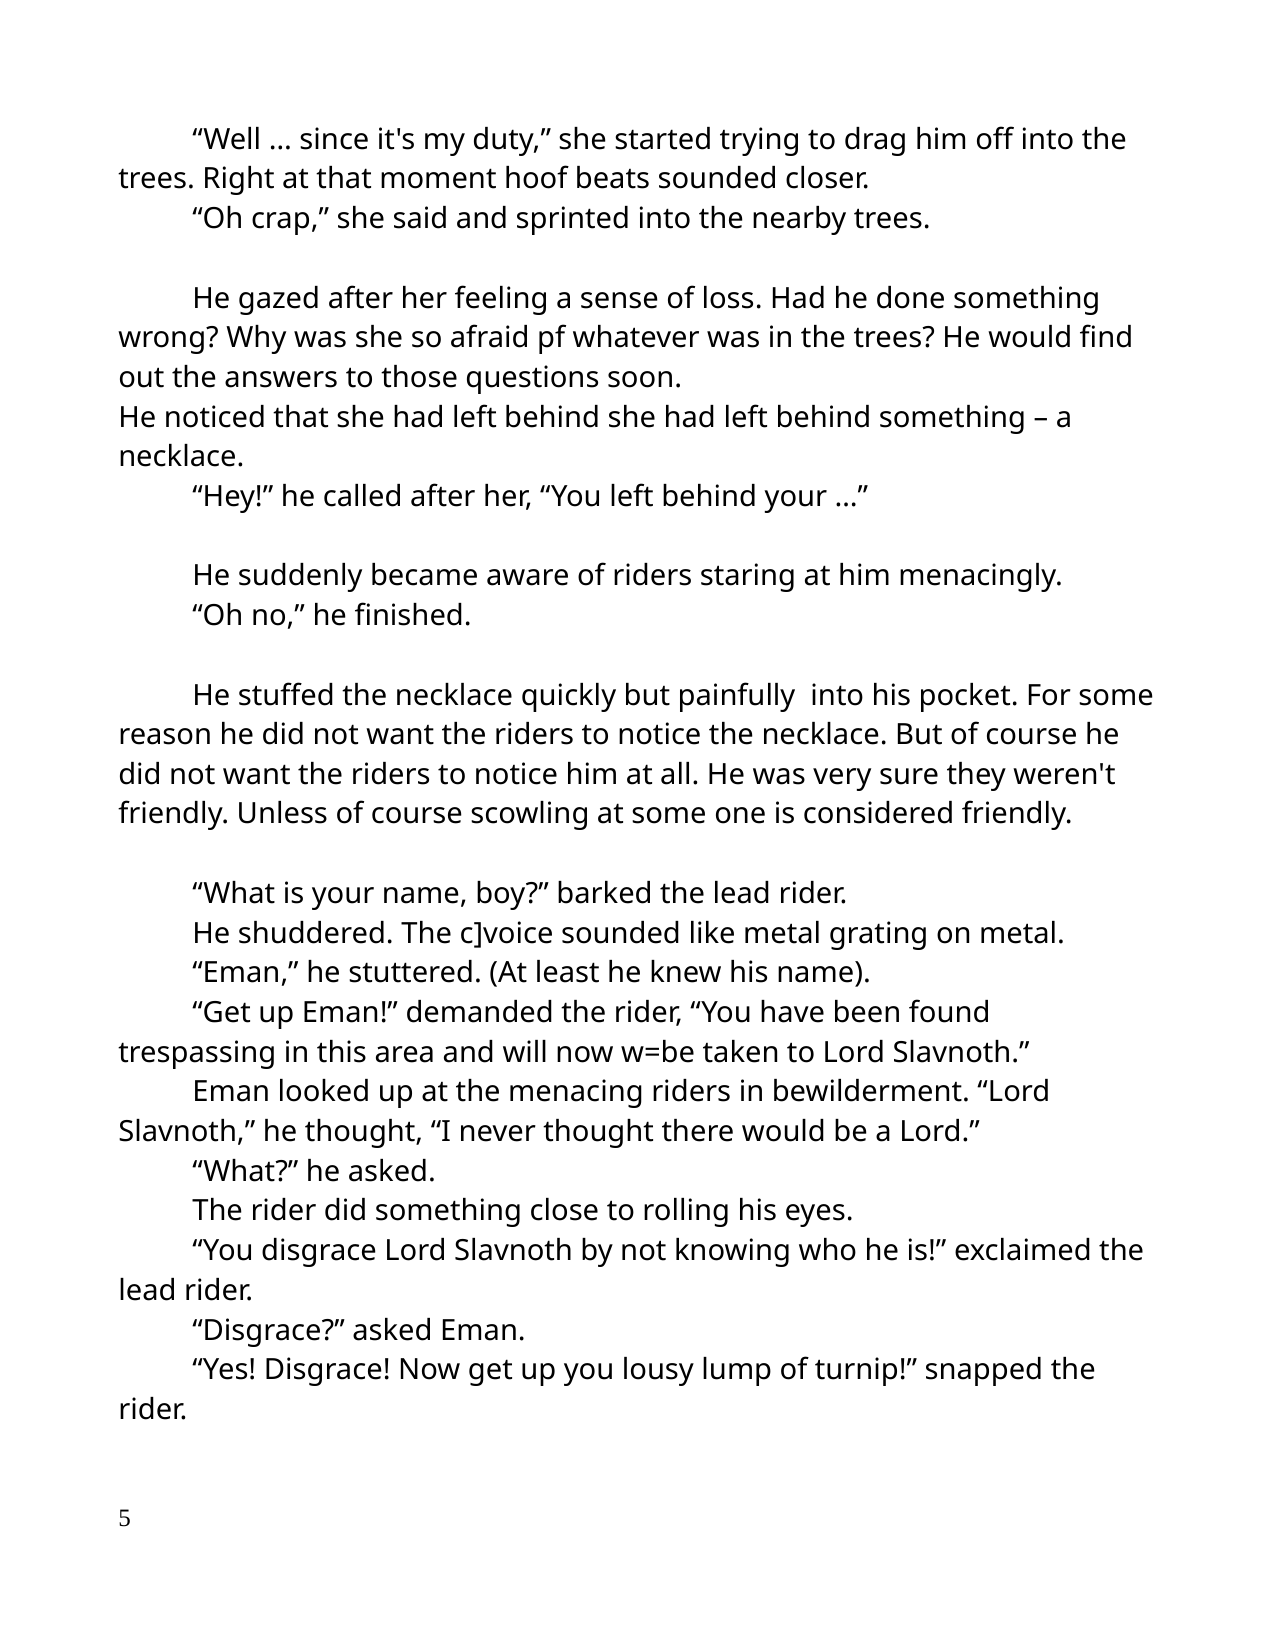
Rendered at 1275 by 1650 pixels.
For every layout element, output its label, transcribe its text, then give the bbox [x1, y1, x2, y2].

text The rider did something close to rolling his eyes. [118, 1190, 1157, 1229]
text “Disgrace?” asked Eman. [118, 1309, 1157, 1348]
text He noticed that she had left behind she had left behind something – a necklace. [118, 396, 1157, 475]
text He stuffed the necklace quickly but painfully into his pocket. For some reason he did not want the riders to notice the necklace. But of course he did not want the riders to notice him at all. He was very sure they weren't friendly. Unless of course scowling at some one is considered friendly. [118, 674, 1157, 832]
text “Yes! Disgrace! Now get up you lousy lump of turnip!” snapped the rider. [118, 1348, 1157, 1428]
text He shuddered. The c]voice sounded like metal grating on metal. [118, 912, 1157, 952]
text “Well … since it's my duty,” she started trying to drag him off into the trees. Right at that moment hoof beats sounded closer. [118, 118, 1157, 197]
text Eman looked up at the menacing riders in bewilderment. “Lord Slavnoth,” he thought, “I never thought there would be a Lord.” [118, 1071, 1157, 1150]
text “What is your name, boy?” barked the lead rider. [118, 872, 1157, 912]
text “What?” he asked. [118, 1150, 1157, 1190]
text “Hey!” he called after her, “You left behind your …” [118, 475, 1157, 515]
text “Get up Eman!” demanded the rider, “You have been found trespassing in this area and will now w=be taken to Lord Slavnoth.” [118, 991, 1157, 1071]
text “Oh crap,” she said and sprinted into the nearby trees. [118, 197, 1157, 237]
text “You disgrace Lord Slavnoth by not knowing who he is!” exclaimed the lead rider. [118, 1229, 1157, 1309]
text He suddenly became aware of riders staring at him menacingly. [118, 555, 1157, 594]
text “Eman,” he stuttered. (At least he knew his name). [118, 952, 1157, 991]
text “Oh no,” he finished. [118, 594, 1157, 634]
text He gazed after her feeling a sense of loss. Had he done something wrong? Why was she so afraid pf whatever was in the trees? He would find out the answers to those questions soon. [118, 277, 1157, 396]
